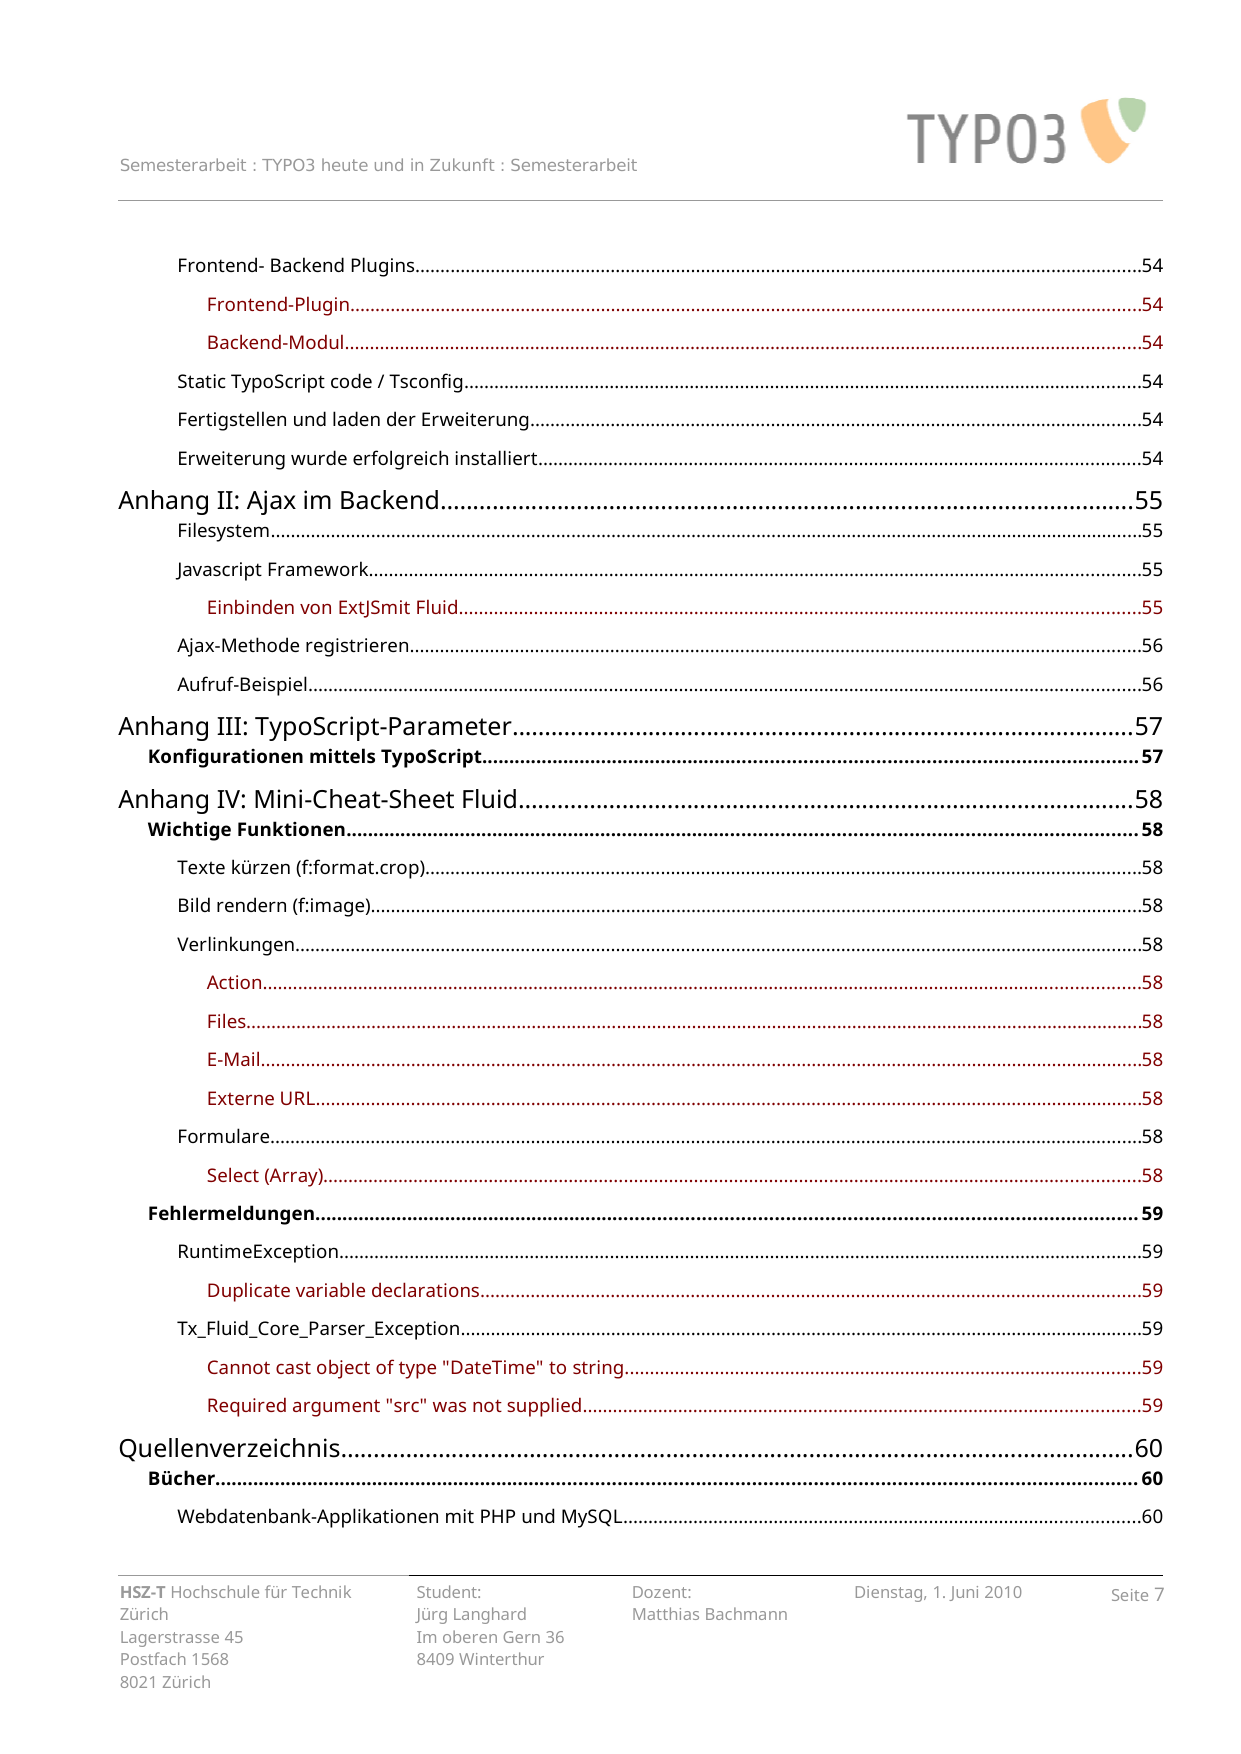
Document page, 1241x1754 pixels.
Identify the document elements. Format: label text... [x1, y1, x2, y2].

text Select (Array) 58 [207, 1161, 1163, 1187]
text Filesystem 55 [177, 517, 1163, 543]
text Aufruf-Beispiel 56 [177, 671, 1163, 697]
text Fertigstellen und laden der Erweiterung 54 [177, 406, 1163, 432]
picture [870, 65, 1149, 195]
text Konfigurationen mittels TypoScript 57 [148, 743, 1163, 769]
text Required argument "src" was not supplied. 59 [207, 1392, 1163, 1418]
text Wichtige Funktionen 58 [148, 816, 1163, 842]
text Formulare 58 [177, 1123, 1163, 1149]
text Verlinkungen 58 [177, 931, 1163, 957]
text Fehlermeldungen 59 [148, 1200, 1163, 1226]
text Webdatenbank-Applikationen mit PHP und MySQL‎ 60 [177, 1503, 1163, 1529]
text E-Mail 58 [207, 1046, 1163, 1072]
text RuntimeException 59 [177, 1238, 1163, 1264]
text Bücher 60 [148, 1464, 1163, 1491]
text Ajax-Methode registrieren 56 [177, 632, 1163, 658]
text Javascript Framework 55 [177, 555, 1163, 581]
text Quellenverzeichnis 60 [118, 1431, 1163, 1464]
text Bild rendern (f:image) 58 [177, 892, 1163, 918]
text Anhang III: TypoScript-Parameter 57 [118, 709, 1163, 743]
text Anhang IV: Mini-Cheat-Sheet Fluid 58 [118, 782, 1163, 816]
text Frontend- Backend Plugins 54 [177, 252, 1163, 278]
text Backend-Modul 54 [207, 329, 1163, 355]
text Static TypoScript code / Tsconfig 54 [177, 368, 1163, 394]
text Einbinden von ExtJSmit Fluid 55 [207, 594, 1163, 620]
text Cannot cast object of type "DateTime" to string. 59 [207, 1354, 1163, 1380]
text Erweiterung wurde erfolgreich installiert 54 [177, 444, 1163, 471]
text Frontend-Plugin 54 [207, 291, 1163, 317]
text Texte kürzen (f:format.crop) 58 [177, 854, 1163, 880]
text Duplicate variable declarations 59 [207, 1277, 1163, 1303]
text Externe URL 58 [207, 1084, 1163, 1111]
text Action 58 [207, 969, 1163, 995]
text Files 58 [207, 1008, 1163, 1034]
text Tx_Fluid_Core_Parser_Exception 59 [177, 1315, 1163, 1341]
text Anhang II: Ajax im Backend 55 [118, 483, 1163, 517]
